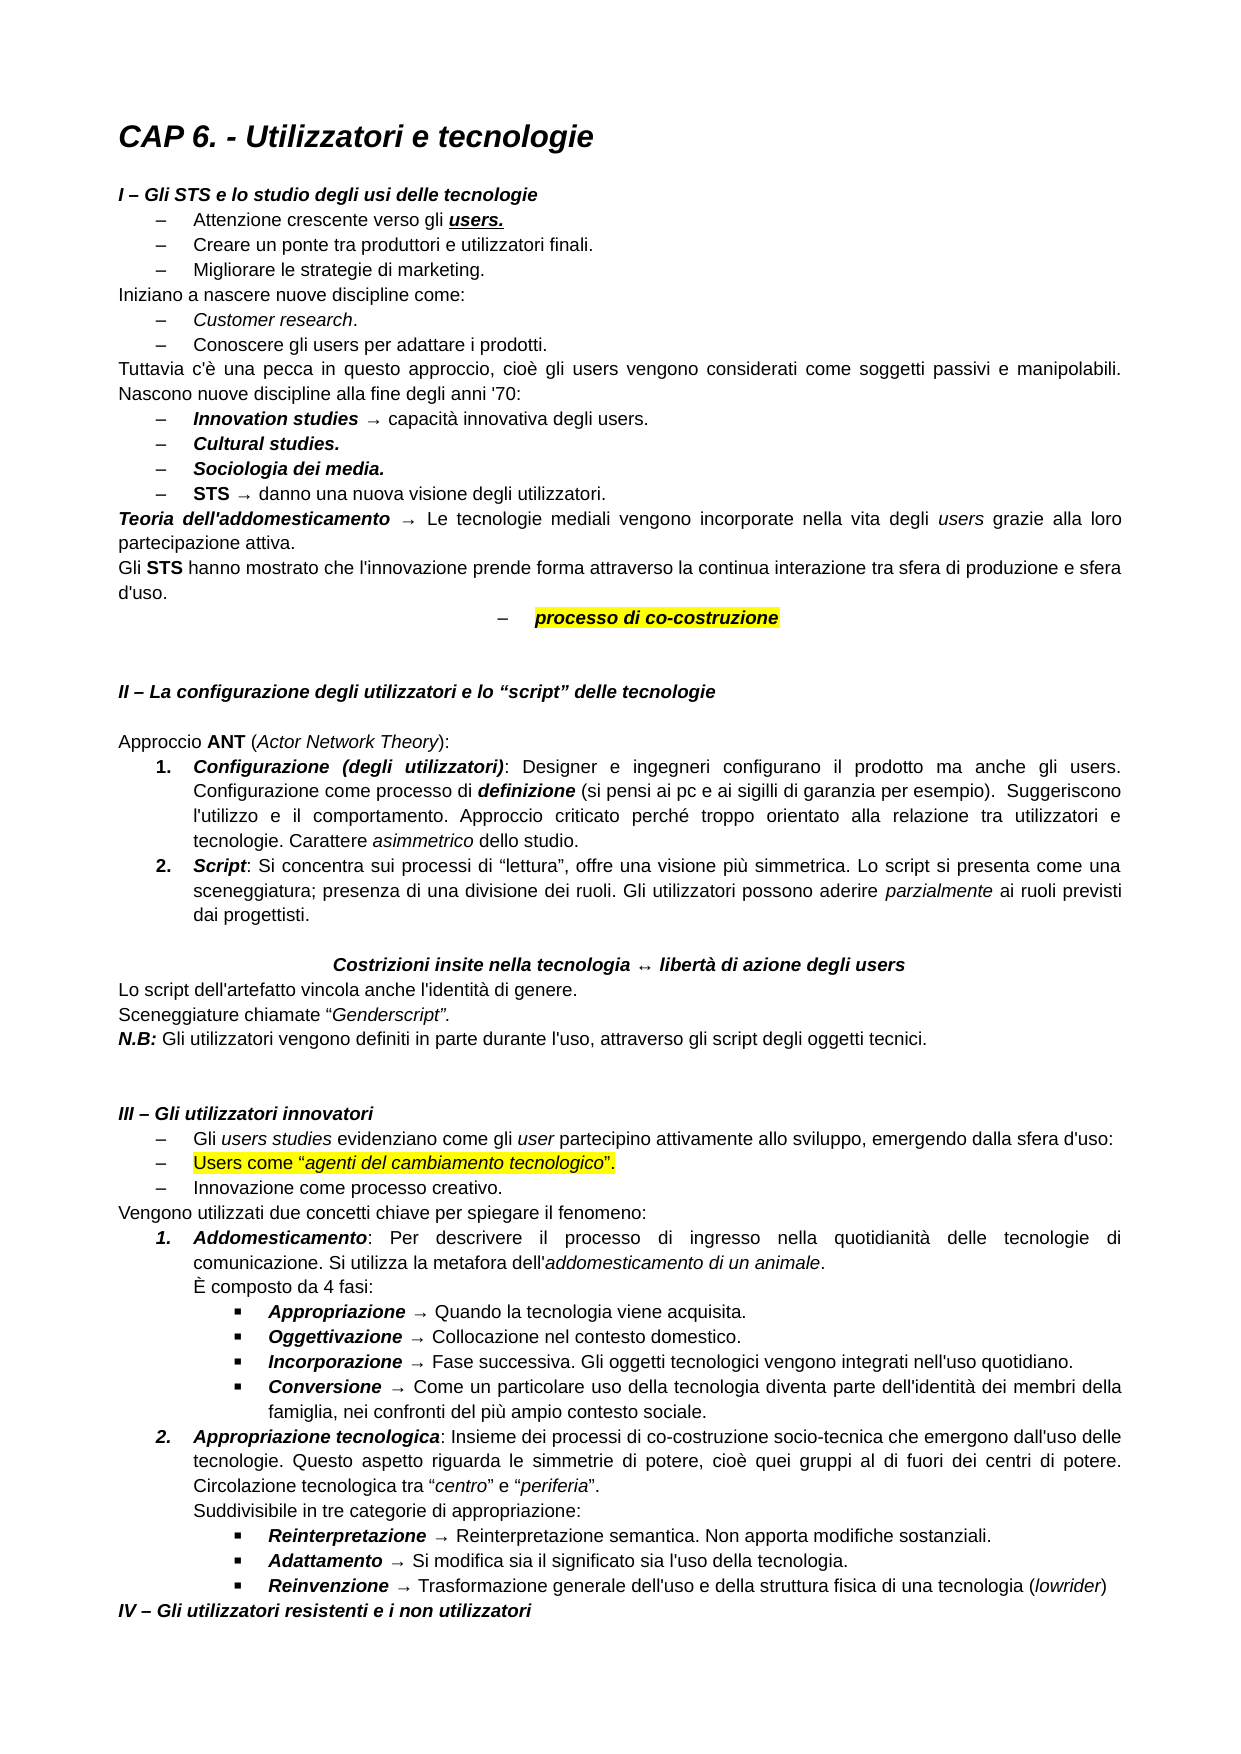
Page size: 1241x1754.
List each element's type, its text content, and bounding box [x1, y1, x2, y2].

list Suddivisibile in tre categorie di appropriazione: [156, 1500, 1122, 1521]
text Lo script dell'artefatto vincola anche l'identità di genere. [118, 978, 1122, 1000]
list Appropriazione tecnologica: Insieme dei processi di co-costruzione socio-tecnica che emergono dall'uso delle tecnologie. Questo aspetto riguarda le simmetrie di potere, cioè quei gruppi al di fuori dei centri di potere. Circolazione tecnologica tra “centro” e “periferia”. [156, 1426, 1122, 1497]
list Gli users studies evidenziano come gli user partecipino attivamente allo sviluppo, emergendo dalla sfera d'uso: [156, 1127, 1122, 1149]
text Sceneggiature chiamate “Genderscript”. [118, 1003, 1122, 1025]
text Tuttavia c'è una pecca in questo approccio, cioè gli users vengono considerati come soggetti passivi e manipolabili. Nascono nuove discipline alla fine degli anni '70: [118, 358, 1122, 404]
list Migliorare le strategie di marketing. [156, 259, 1122, 280]
text III – Gli utilizzatori innovatori [118, 1102, 1122, 1124]
list Creare un ponte tra produttori e utilizzatori finali. [156, 234, 1122, 256]
list Addomesticamento: Per descrivere il processo di ingresso nella quotidianità delle tecnologie di comunicazione. Si utilizza la metafora dell'addomesticamento di un animale. [156, 1227, 1122, 1273]
list Adattamento → Si modifica sia il significato sia l'uso della tecnologia. [231, 1549, 1122, 1571]
text II – La configurazione degli utilizzatori e lo “script” delle tecnologie [118, 681, 1122, 703]
list Reinvenzione → Trasformazione generale dell'uso e della struttura fisica di una tecnologia (lowrider) [231, 1574, 1122, 1596]
text Gli STS hanno mostrato che l'innovazione prende forma attraverso la continua interazione tra sfera di produzione e sfera d'uso. [118, 557, 1122, 603]
list STS → danno una nuova visione degli utilizzatori. [156, 482, 1122, 504]
list Script: Si concentra sui processi di “lettura”, offre una visione più simmetrica. Lo script si presenta come una sceneggiatura; presenza di una divisione dei ruoli. Gli utilizzatori possono aderire parzialmente ai ruoli previsti dai progettisti. [156, 854, 1122, 926]
list Attenzione crescente verso gli users. [156, 209, 1122, 231]
list Customer research. [156, 308, 1122, 330]
text Vengono utilizzati due concetti chiave per spiegare il fenomeno: [118, 1202, 1122, 1223]
text IV – Gli utilizzatori resistenti e i non utilizzatori [118, 1599, 1122, 1621]
text I – Gli STS e lo studio degli usi delle tecnologie [118, 184, 1122, 206]
list Conoscere gli users per adattare i prodotti. [156, 333, 1122, 355]
list Oggettivazione → Collocazione nel contesto domestico. [231, 1326, 1122, 1348]
text Teoria dell'addomesticamento → Le tecnologie mediali vengono incorporate nella vita degli users grazie alla loro partecipazione attiva. [118, 507, 1122, 554]
list Incorporazione → Fase successiva. Gli oggetti tecnologici vengono integrati nell'uso quotidiano. [231, 1351, 1122, 1373]
text N.B: Gli utilizzatori vengono definiti in parte durante l'uso, attraverso gli script degli oggetti tecnici. [118, 1028, 1122, 1050]
list Users come “agenti del cambiamento tecnologico”. [156, 1152, 1122, 1174]
list Innovation studies → capacità innovativa degli users. [156, 408, 1122, 429]
list Conversione → Come un particolare uso della tecnologia diventa parte dell'identità dei membri della famiglia, nei confronti del più ampio contesto sociale. [231, 1376, 1122, 1422]
list Appropriazione → Quando la tecnologia viene acquisita. [231, 1301, 1122, 1323]
list Configurazione (degli utilizzatori): Designer e ingegneri configurano il prodotto ma anche gli users. Configurazione come processo di definizione (si pensi ai pc e ai sigilli di garanzia per esempio). Suggeriscono l'utilizzo e il comportamento. Approccio criticato perché troppo orientato alla relazione tra utilizzatori e tecnologie. Carattere asimmetrico dello studio. [156, 755, 1122, 851]
text CAP 6. - Utilizzatori e tecnologie [118, 118, 1122, 154]
text Costrizioni insite nella tecnologia ↔ libertà di azione degli users [118, 954, 1122, 975]
list processo di co-costruzione [156, 607, 1122, 628]
list Cultural studies. [156, 433, 1122, 454]
list Reinterpretazione → Reinterpretazione semantica. Non apporta modifiche sostanziali. [231, 1525, 1122, 1546]
text Iniziano a nascere nuove discipline come: [118, 284, 1122, 305]
list È composto da 4 fasi: [156, 1276, 1122, 1298]
list Innovazione come processo creativo. [156, 1177, 1122, 1199]
list Sociologia dei media. [156, 458, 1122, 479]
text Approccio ANT (Actor Network Theory): [118, 731, 1122, 752]
